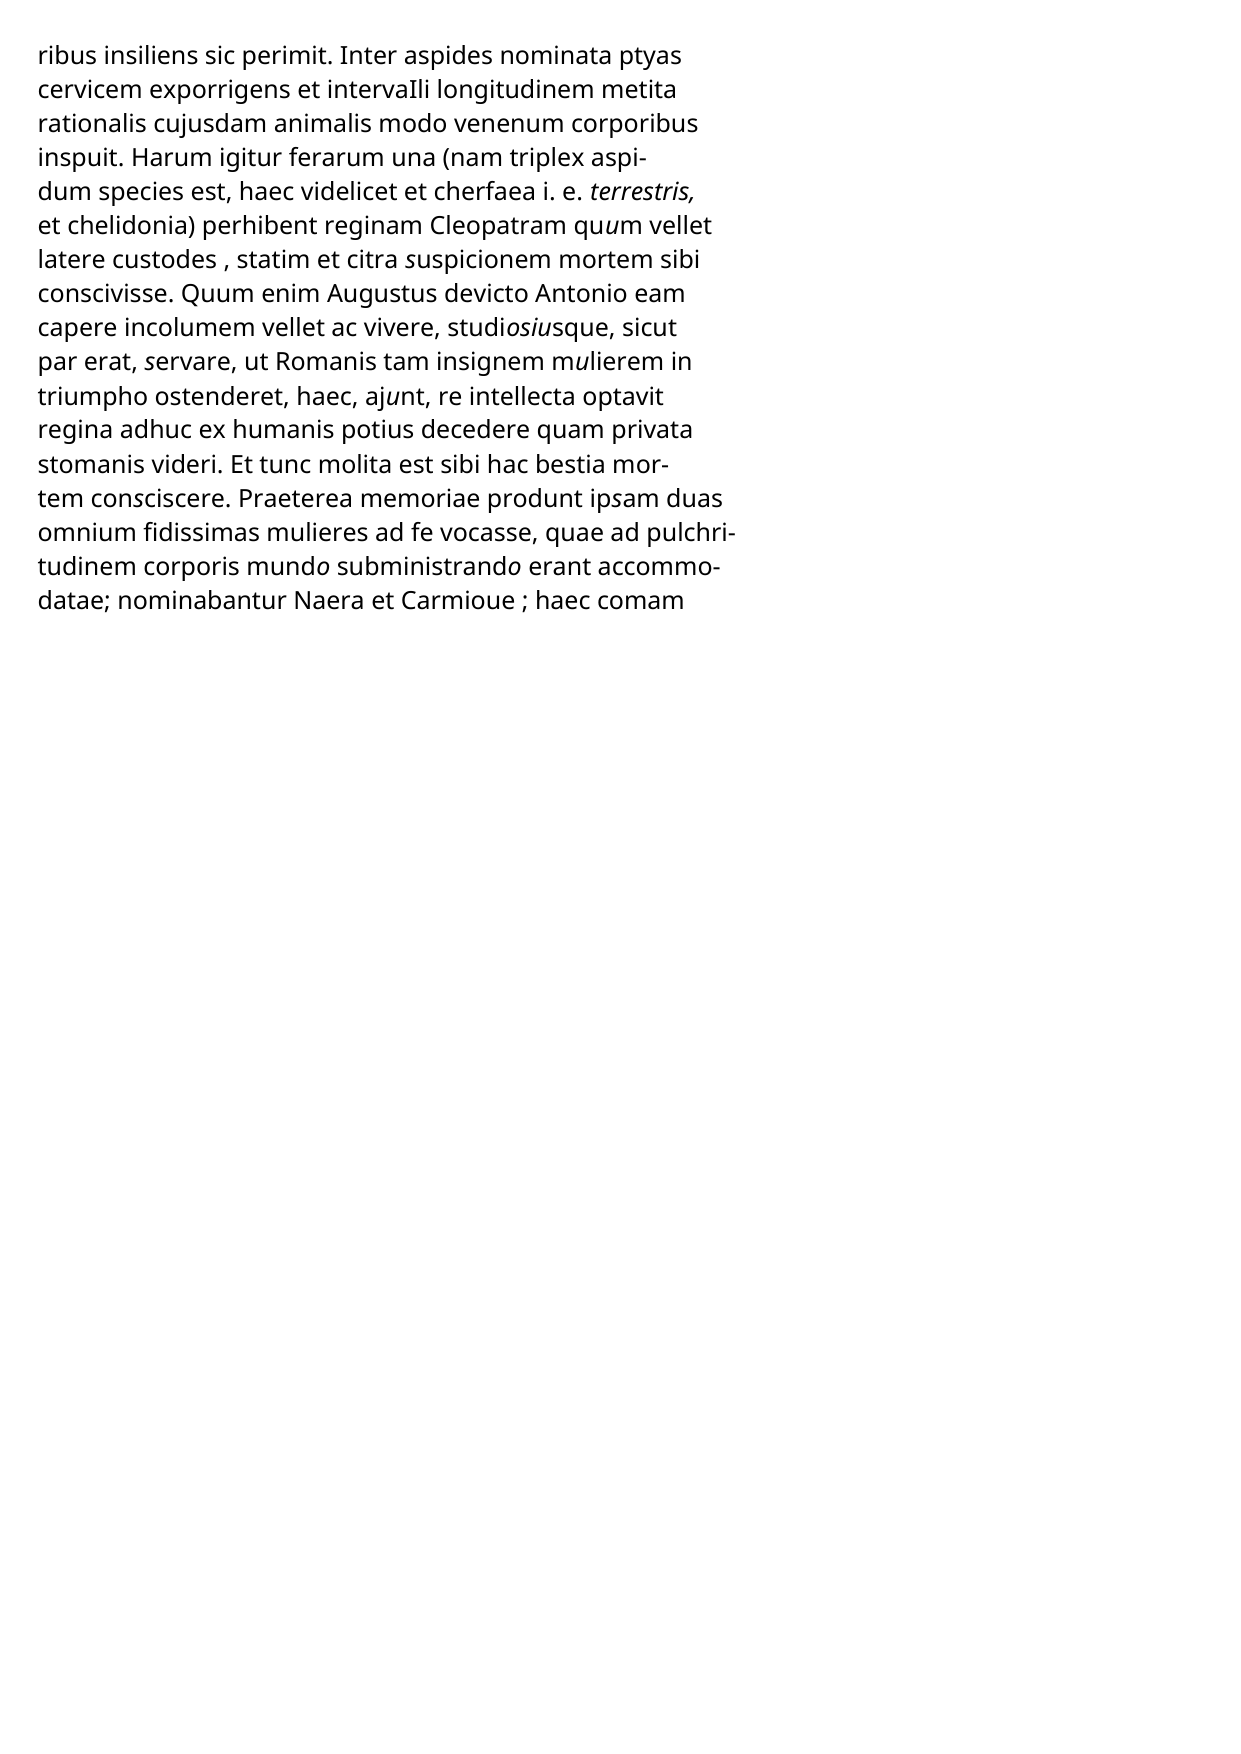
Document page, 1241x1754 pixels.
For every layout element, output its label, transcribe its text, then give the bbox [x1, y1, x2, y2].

text ribus insiliens sic perimit. Inter aspides nominata ptyas cervicem exporrigens et intervaIli longitudinem metita rationalis cujusdam animalis modo venenum corporibus inspuit. Harum igitur ferarum una (nam triplex aspi- dum species est, haec videlicet et cherfaea i. e. terrestris, et chelidonia) perhibent reginam Cleopatram quum vellet latere custodes , statim et citra suspicionem mortem sibi conscivisse. Quum enim Augustus devicto Antonio eam capere incolumem vellet ac vivere, studiosiusque, sicut par erat, servare, ut Romanis tam insignem mulierem in triumpho ostenderet, haec, ajunt, re intellecta optavit regina adhuc ex humanis potius decedere quam privata stomanis videri. Et tunc molita est sibi hac bestia mor- tem consciscere. Praeterea memoriae produnt ipsam duas omnium fidissimas mulieres ad fe vocasse, quae ad pulchri- tudinem corporis mundo subministrando erant accommo- datae; nominabantur Naera et Carmioue ; haec comam [37, 37, 1203, 617]
